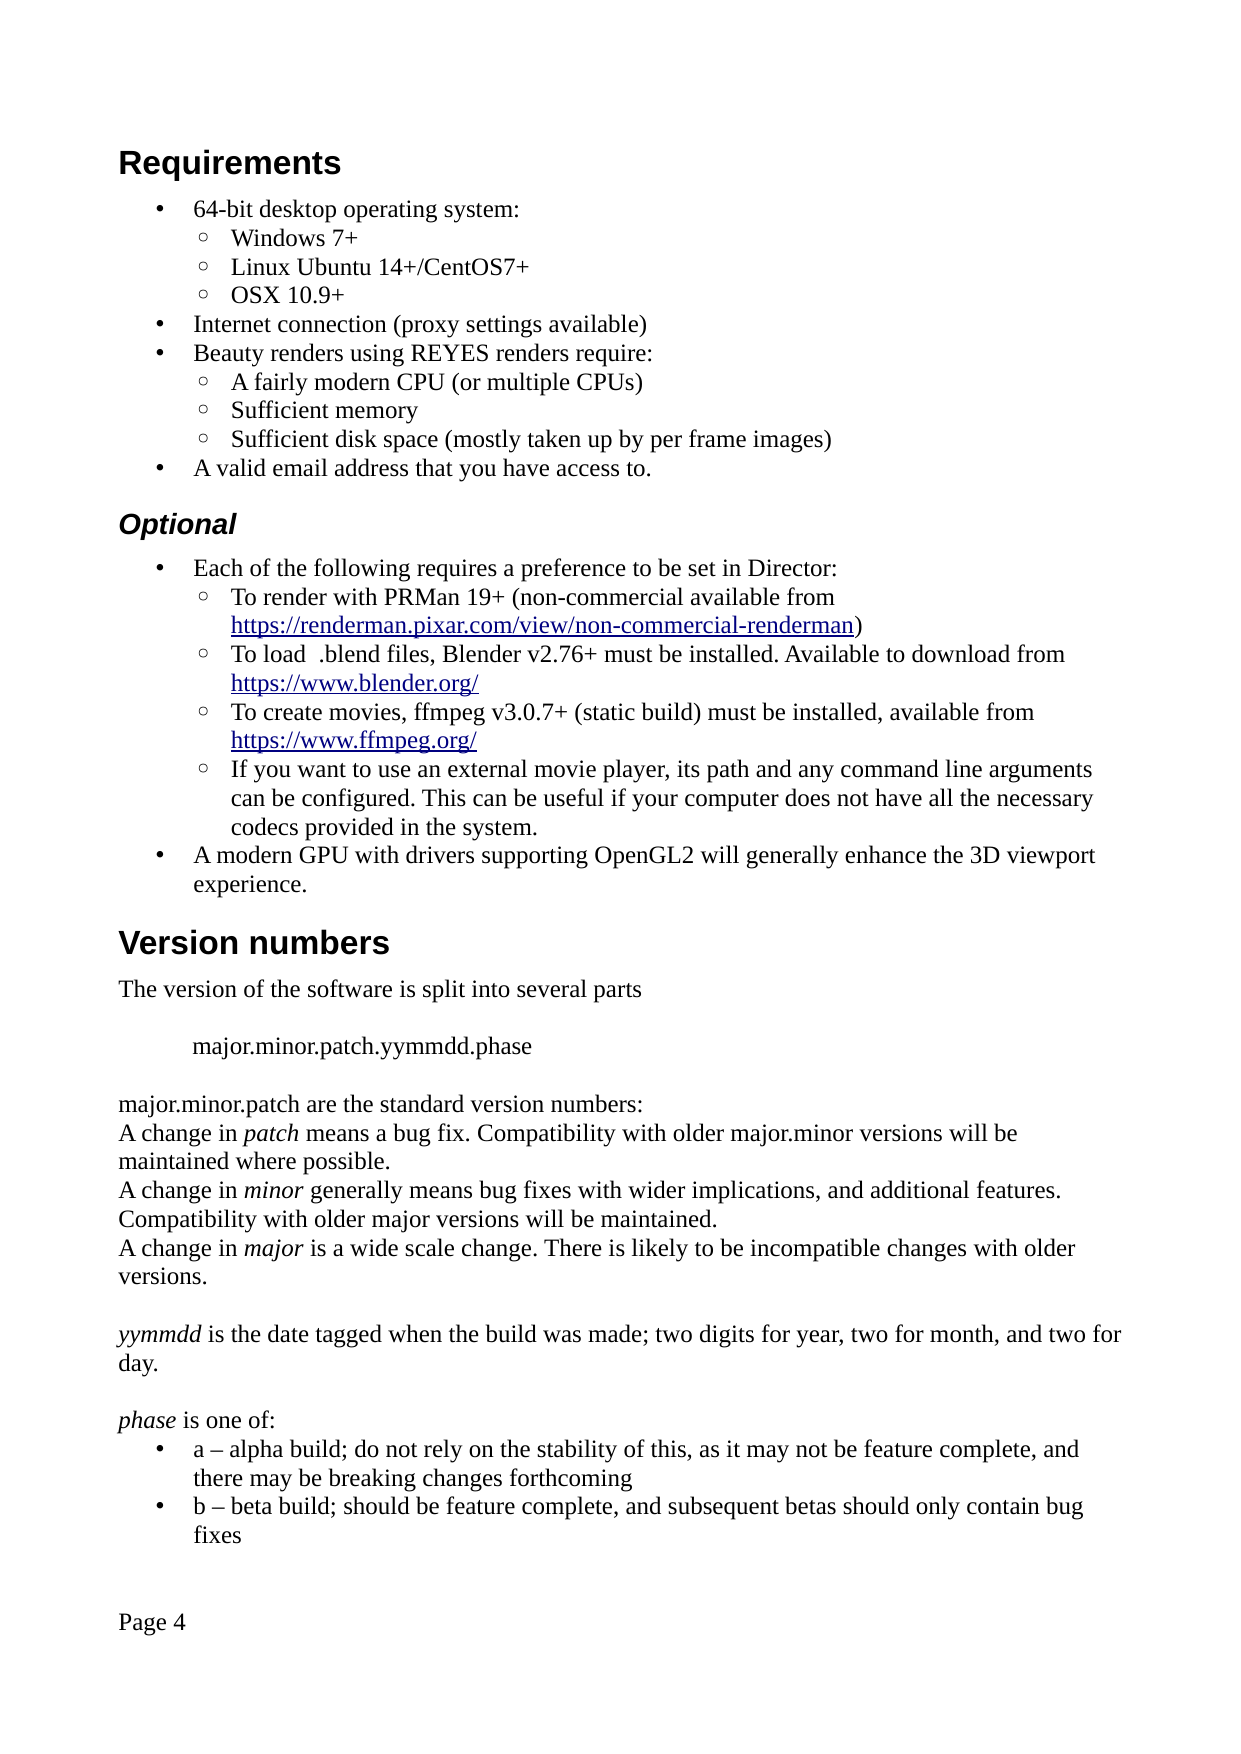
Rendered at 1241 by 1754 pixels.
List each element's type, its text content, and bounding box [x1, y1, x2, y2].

list a – alpha build; do not rely on the stability of this, as it may not be feature complete, and there may be breaking changes forthcoming [156, 1434, 1122, 1491]
list 64-bit desktop operating system: [156, 194, 1122, 223]
list If you want to use an external movie player, its path and any command line arguments can be configured. This can be useful if your computer does not have all the necessary codecs provided in the system. [193, 754, 1122, 840]
list To create movies, ffmpeg v3.0.7+ (static build) must be installed, available from https://www.ffmpeg.org/ [193, 697, 1122, 754]
subtitle Requirements [118, 143, 1122, 182]
list b – beta build; should be feature complete, and subsequent betas should only contain bug fixes [156, 1491, 1122, 1549]
list Sufficient disk space (mostly taken up by per frame images) [193, 424, 1122, 453]
text A change in patch means a bug fix. Compatibility with older major.minor versions will be maintained where possible. [118, 1118, 1122, 1175]
text The version of the software is split into several parts [118, 974, 1122, 1003]
list A fairly modern CPU (or multiple CPUs) [193, 367, 1122, 396]
subtitle Version numbers [118, 923, 1122, 961]
list Each of the following requires a preference to be set in Director: [156, 553, 1122, 582]
text A change in minor generally means bug fixes with wider implications, and additional features. Compatibility with older major versions will be maintained. [118, 1175, 1122, 1233]
list Internet connection (proxy settings available) [156, 309, 1122, 338]
text A change in major is a wide scale change. There is likely to be incompatible changes with older versions. [118, 1233, 1122, 1290]
text phase is one of: [118, 1405, 1122, 1434]
text major.minor.patch.yymmdd.phase [118, 1031, 1122, 1060]
list Beauty renders using REYES renders require: [156, 338, 1122, 367]
list To load .blend files, Blender v2.76+ must be installed. Available to download from https://www.blender.org/ [193, 639, 1122, 697]
text yymmdd is the date tagged when the build was made; two digits for year, two for month, and two for day. [118, 1319, 1122, 1376]
list Windows 7+ [193, 223, 1122, 252]
subtitle Optional [118, 507, 1122, 540]
text major.minor.patch are the standard version numbers: [118, 1089, 1122, 1118]
list OSX 10.9+ [193, 281, 1122, 309]
list To render with PRMan 19+ (non-commercial available from https://renderman.pixar.com/view/non-commercial-renderman) [193, 582, 1122, 639]
list Sufficient memory [193, 396, 1122, 424]
list A modern GPU with drivers supporting OpenGL2 will generally enhance the 3D viewport experience. [156, 840, 1122, 898]
list A valid email address that you have access to. [156, 453, 1122, 482]
list Linux Ubuntu 14+/CentOS7+ [193, 252, 1122, 281]
